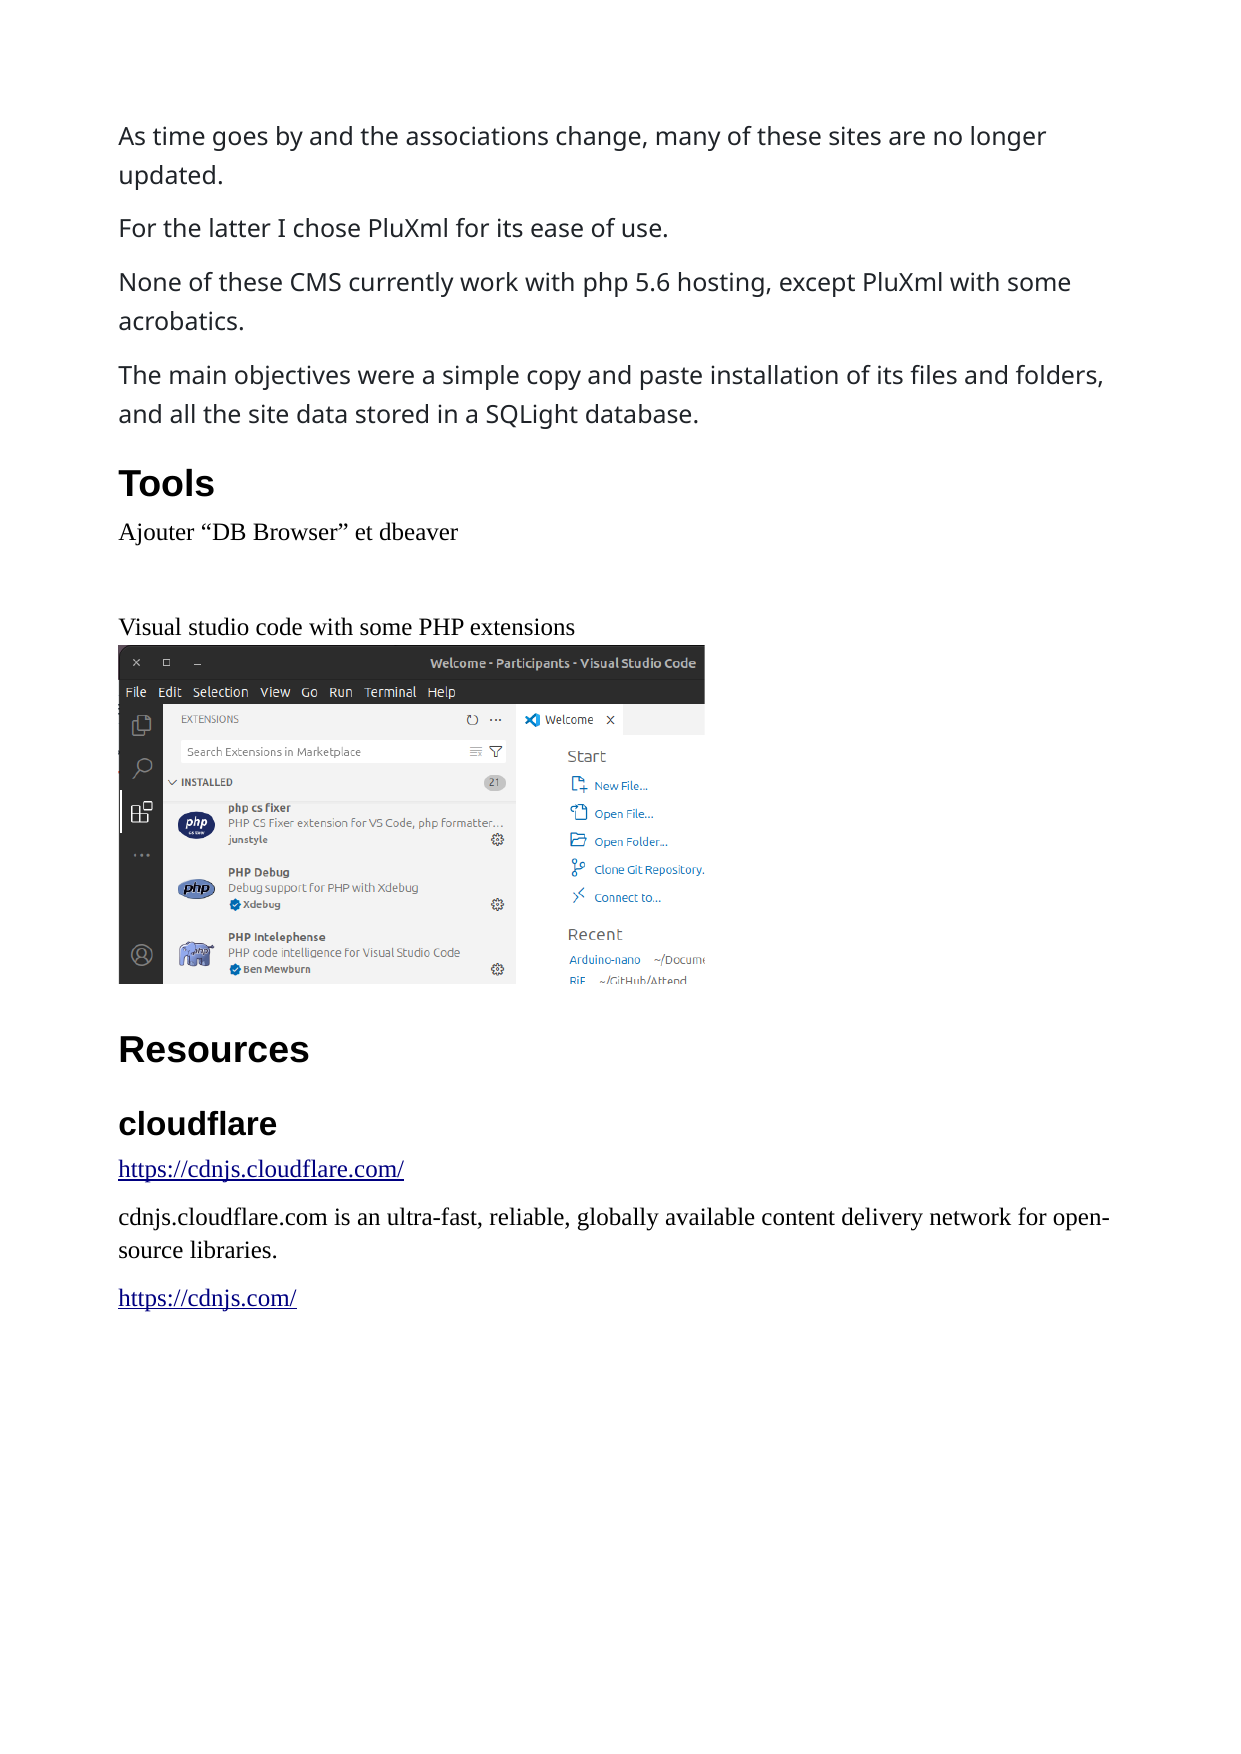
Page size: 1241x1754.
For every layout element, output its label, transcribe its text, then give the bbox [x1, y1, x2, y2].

text For the latter I chose PluXml for its ease of use. [118, 211, 1122, 245]
text None of these CMS currently work with php 5.6 hosting, except PluXml with some acrobatics. [118, 265, 1122, 338]
text Visual studio code with some PHP extensions [118, 612, 1122, 983]
subtitle Tools [118, 461, 1122, 504]
text https://cdnjs.cloudflare.com/ [118, 1154, 1122, 1183]
text https://cdnjs.com/ [118, 1283, 1122, 1312]
text The main objectives were a simple copy and paste installation of its files and folders, and all the site data stored in a SQLight database. [118, 358, 1122, 431]
text cdnjs.cloudflare.com is an ultra-fast, reliable, globally available content delivery network for open-source libraries. [118, 1202, 1122, 1264]
subtitle cloudflare [118, 1104, 1122, 1142]
text As time goes by and the associations change, many of these sites are no longer updated. [118, 118, 1122, 191]
subtitle Resources [118, 1027, 1122, 1070]
text Ajouter “DB Browser” et dbeaver [118, 517, 1122, 545]
picture [118, 645, 705, 984]
